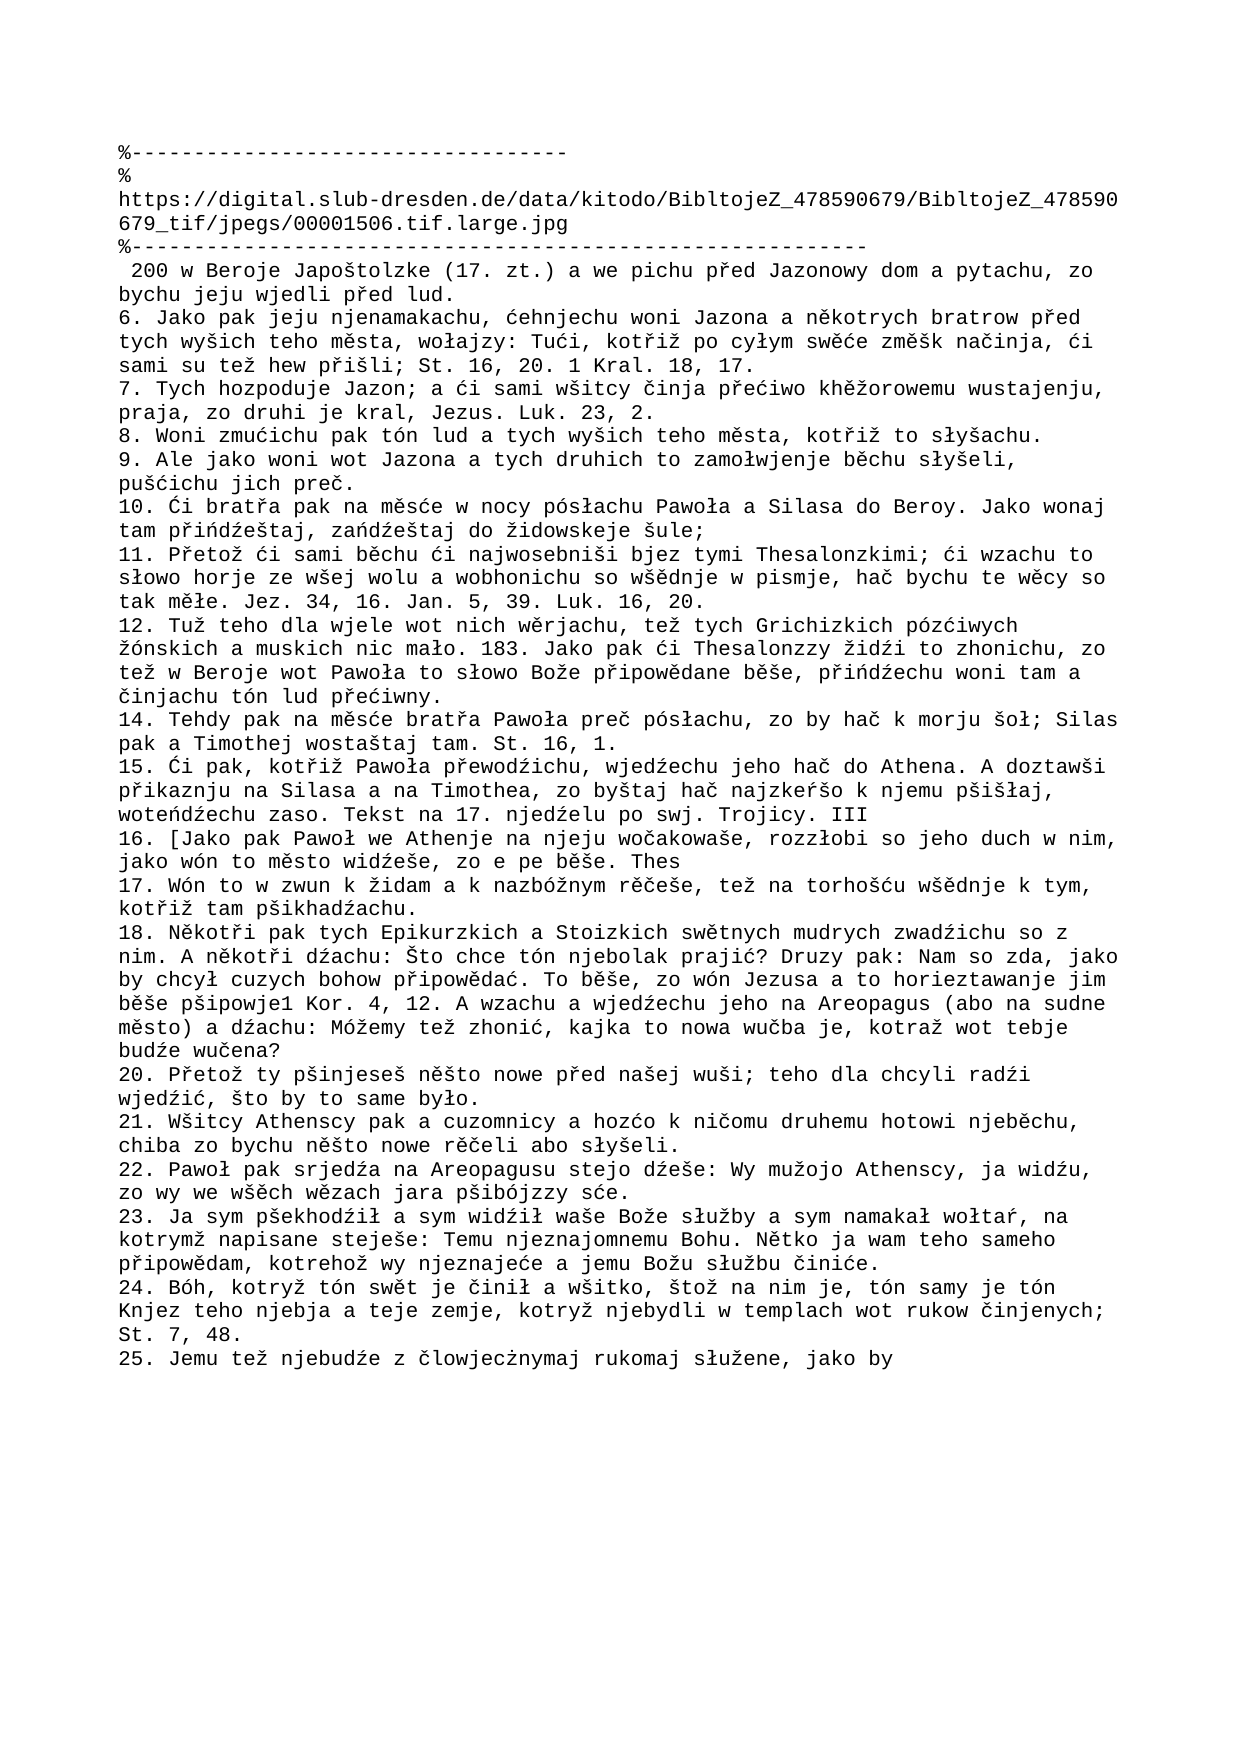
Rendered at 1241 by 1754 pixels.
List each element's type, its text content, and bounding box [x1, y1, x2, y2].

text 12. Tuž teho dla wjele wot nich wěrjachu, tež tych Grichizkich pózćiwych žónskich a muskich nic mało. 183. Jako pak ći Thesalonzzy židźi to zhonichu, zo tež w Beroje wot Pawoła to słowo Bože připowědane běše, přińdźechu woni tam a činjachu tón lud přećiwny. [118, 615, 1122, 709]
text 21. Wšitcy Athenscy pak a cuzomnicy a hozćo k ničomu druhemu hotowi njeběchu, chiba zo bychu něšto nowe rěčeli abo słyšeli. [118, 1111, 1122, 1158]
text 10. Ći bratřa pak na měsće w nocy pósłachu Pawoła a Silasa do Beroy. Jako wonaj tam přińdźeštaj, zańdźeštaj do židowskeje šule; [118, 496, 1122, 544]
text %----------------------------------- [118, 142, 1122, 165]
text 17. Wón to w zwun k židam a k nazbóžnym rěčeše, tež na torhošću wšědnje k tym, kotřiž tam pšikhadźachu. [118, 875, 1122, 922]
text %----------------------------------------------------------- [118, 236, 1122, 260]
text 15. Ći pak, kotřiž Pawoła přewodźichu, wjedźechu jeho hač do Athena. A doztawši přikaznju na Silasa a na Timothea, zo byštaj hač najzkeŕšo k njemu pšišłaj, woteńdźechu zaso. Tekst na 17. njedźelu po swj. Trojicy. III [118, 757, 1122, 827]
text 24. Bóh, kotryž tón swět je činił a wšitko, štož na nim je, tón samy je tón Knjez teho njebja a teje zemje, kotryž njebydli w templach wot rukow činjenych; St. 7, 48. [118, 1277, 1122, 1348]
text 7. Tych hozpoduje Jazon; a ći sami wšitcy činja přećiwo khěžorowemu wustajenju, praja, zo druhi je kral, Jezus. Luk. 23, 2. [118, 378, 1122, 426]
text 11. Přetož ći sami běchu ći najwosebniši bjez tymi Thesalonzkimi; ći wzachu to słowo horje ze wšej wolu a wobhonichu so wšědnje w pismje, hač bychu te wěcy so tak měłe. Jez. 34, 16. Jan. 5, 39. Luk. 16, 20. [118, 544, 1122, 615]
text % https://digital.slub-dresden.de/data/kitodo/BibltojeZ_478590679/BibltojeZ_478590679_tif/jpegs/00001506.tif.large.jpg [118, 165, 1122, 236]
text 18. Někotři pak tych Epikurzkich a Stoizkich swětnych mudrych zwadźichu so z nim. A někotři dźachu: Što chce tón njebolak prajić? Druzy pak: Nam so zda, jako by chcył cuzych bohow připowědać. To běše, zo wón Jezusa a to horieztawanje jim běše pšipowje1 Kor. 4, 12. A wzachu a wjedźechu jeho na Areopagus (abo na sudne město) a dźachu: Móžemy tež zhonić, kajka to nowa wučba je, kotraž wot tebje budźe wučena? [118, 922, 1122, 1064]
text 16. [Jako pak Pawoł we Athenje na njeju wočakowaše, rozzłobi so jeho duch w nim, jako wón to město widźeše, zo e pe běše. Thes [118, 827, 1122, 875]
text 23. Ja sym pšekhodźił a sym widźił waše Bože słužby a sym namakał wołtaŕ, na kotrymž napisane steješe: Temu njeznajomnemu Bohu. Nětko ja wam teho sameho připowědam, kotrehož wy njeznajeće a jemu Božu słužbu činiće. [118, 1206, 1122, 1277]
text 200 w Beroje Japoštolzke (17. zt.) a we pichu před Jazonowy dom a pytachu, zo bychu jeju wjedli před lud. [118, 260, 1122, 307]
text 9. Ale jako woni wot Jazona a tych druhich to zamołwjenje běchu słyšeli, pušćichu jich preč. [118, 449, 1122, 496]
text 8. Woni zmućichu pak tón lud a tych wyšich teho města, kotřiž to słyšachu. [118, 426, 1122, 449]
text 20. Přetož ty pšinjeseš něšto nowe před našej wuši; teho dla chcyli radźi wjedźić, što by to same było. [118, 1064, 1122, 1111]
text 6. Jako pak jeju njenamakachu, ćehnjechu woni Jazona a někotrych bratrow před tych wyšich teho města, wołajzy: Tući, kotřiž po cyłym swěće změšk načinja, ći sami su tež hew přišli; St. 16, 20. 1 Kral. 18, 17. [118, 307, 1122, 378]
text 25. Jemu tež njebudźe z člowjecżnymaj rukomaj słužene, jako by [118, 1348, 1122, 1371]
text 22. Pawoł pak srjedźa na Areopagusu stejo dźeše: Wy mužojo Athenscy, ja widźu, zo wy we wšěch wězach jara pšibójzzy sće. [118, 1158, 1122, 1206]
text 14. Tehdy pak na měsće bratřa Pawoła preč pósłachu, zo by hač k morju šoł; Silas pak a Timothej wostaštaj tam. St. 16, 1. [118, 709, 1122, 757]
